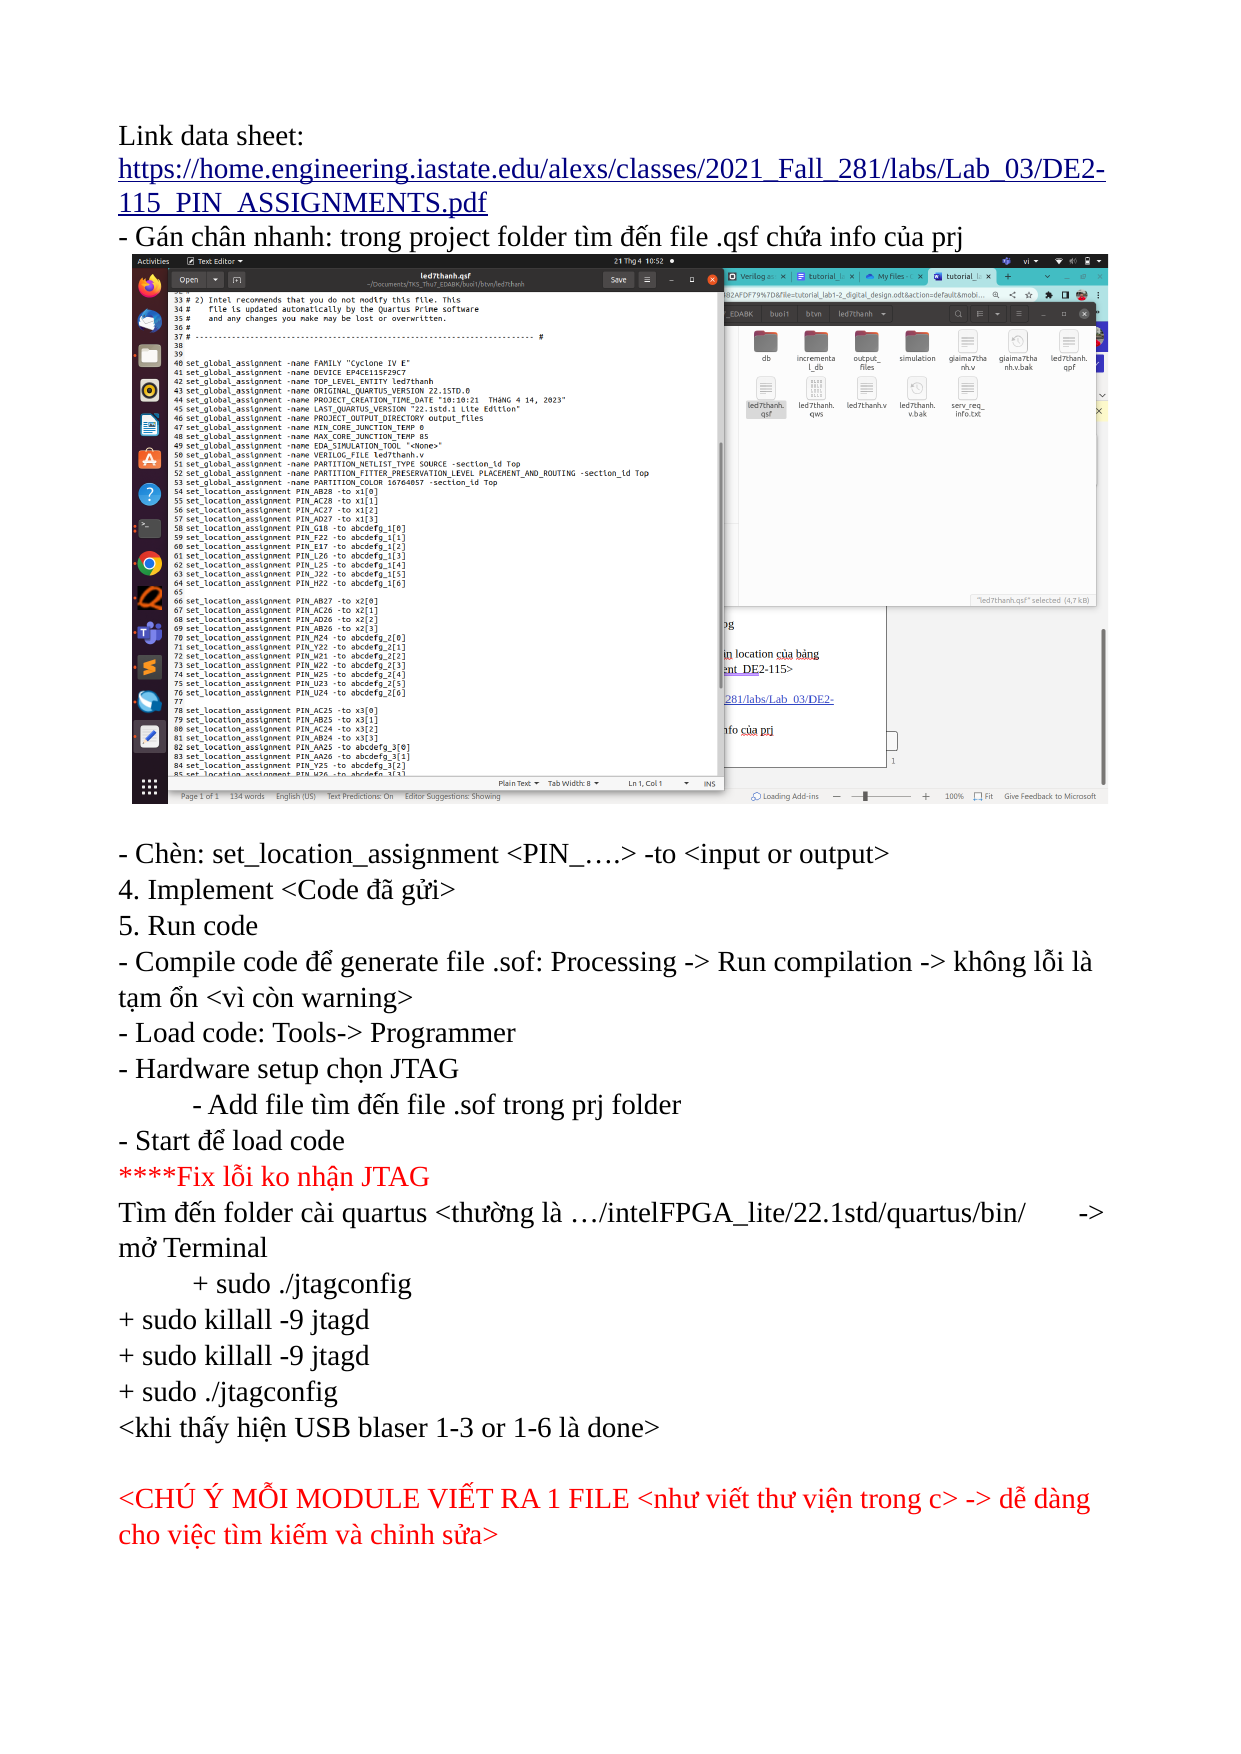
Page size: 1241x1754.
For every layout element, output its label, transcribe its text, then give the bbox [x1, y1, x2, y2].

text - Compile code để generate file .sof: Processing -> Run compilation -> không lỗi là tạm ổn <vì còn warning> [118, 944, 1122, 1013]
text Tìm đến folder cài quartus <thường là …/intelFPGA_lite/22.1std/quartus/bin/ -> mở Terminal [118, 1195, 1122, 1264]
text + sudo ./jtagconfig [118, 1374, 1122, 1407]
text 4. Implement <Code đã gửi> [118, 872, 1122, 906]
text + sudo killall -9 jtagd [118, 1302, 1122, 1336]
text - Chèn: set_location_assignment <PIN_….> -to <input or output> [118, 836, 1122, 870]
text + sudo killall -9 jtagd [118, 1338, 1122, 1372]
text - Hardware setup chọn JTAG - Add file tìm đến file .sof trong prj folder [118, 1051, 1122, 1121]
text <CHÚ Ý MỖI MODULE VIẾT RA 1 FILE <như viết thư viện trong c> -> dễ dàng cho việc tìm kiếm và chỉnh sửa> [118, 1481, 1122, 1551]
text Link data sheet: https://home.engineering.iastate.edu/alexs/classes/2021_Fall_281/labs/Lab_03/DE2-115_PIN_ASSIGNMENTS.pdf [118, 118, 1122, 219]
text - Load code: Tools-> Programmer [118, 1016, 1122, 1049]
text 5. Run code [118, 908, 1122, 942]
text - Start để load code [118, 1123, 1122, 1157]
text + sudo ./jtagconfig [118, 1266, 1122, 1300]
text <khi thấy hiện USB blaser 1-3 or 1-6 là done> [118, 1410, 1122, 1443]
text - Gán chân nhanh: trong project folder tìm đến file .qsf chứa info của prj [118, 219, 1122, 252]
text ****Fix lỗi ko nhận JTAG [118, 1159, 1122, 1192]
